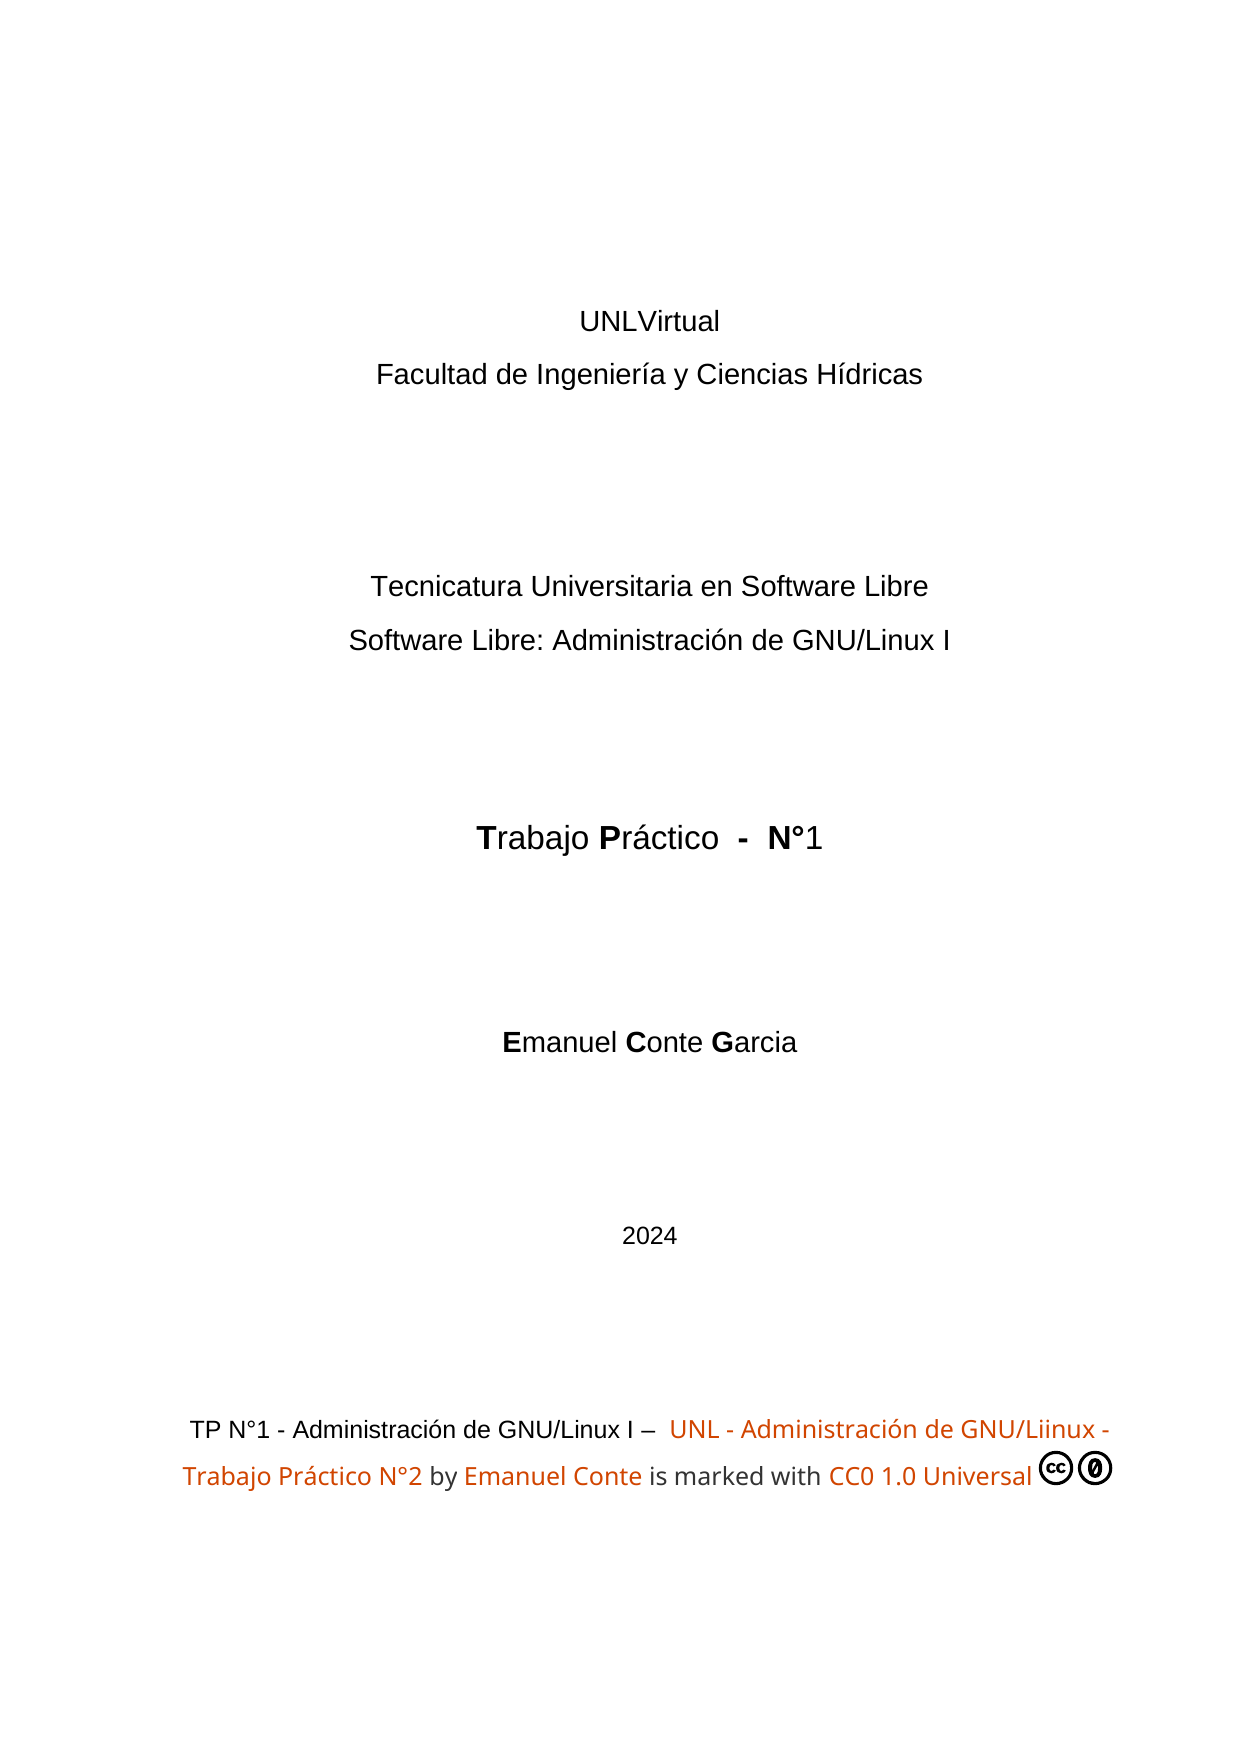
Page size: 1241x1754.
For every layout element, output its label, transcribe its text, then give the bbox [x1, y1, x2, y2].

text 2024 [177, 1221, 1122, 1250]
text UNLVirtual [177, 304, 1122, 337]
text TP N°1 - Administración de GNU/Linux I – UNL - Administración de GNU/Liinux - Trabajo Práctico N°2 by Emanuel Conte is marked with CC0 1.0 Universal [177, 1412, 1122, 1492]
text Trabajo Práctico - N°1 [177, 818, 1122, 857]
text Emanuel Conte Garcia [177, 1025, 1122, 1059]
text Facultad de Ingeniería y Ciencias Hídricas [177, 357, 1122, 390]
text Tecnicatura Universitaria en Software Libre [177, 569, 1122, 603]
text Software Libre: Administración de GNU/Linux I [177, 622, 1122, 656]
